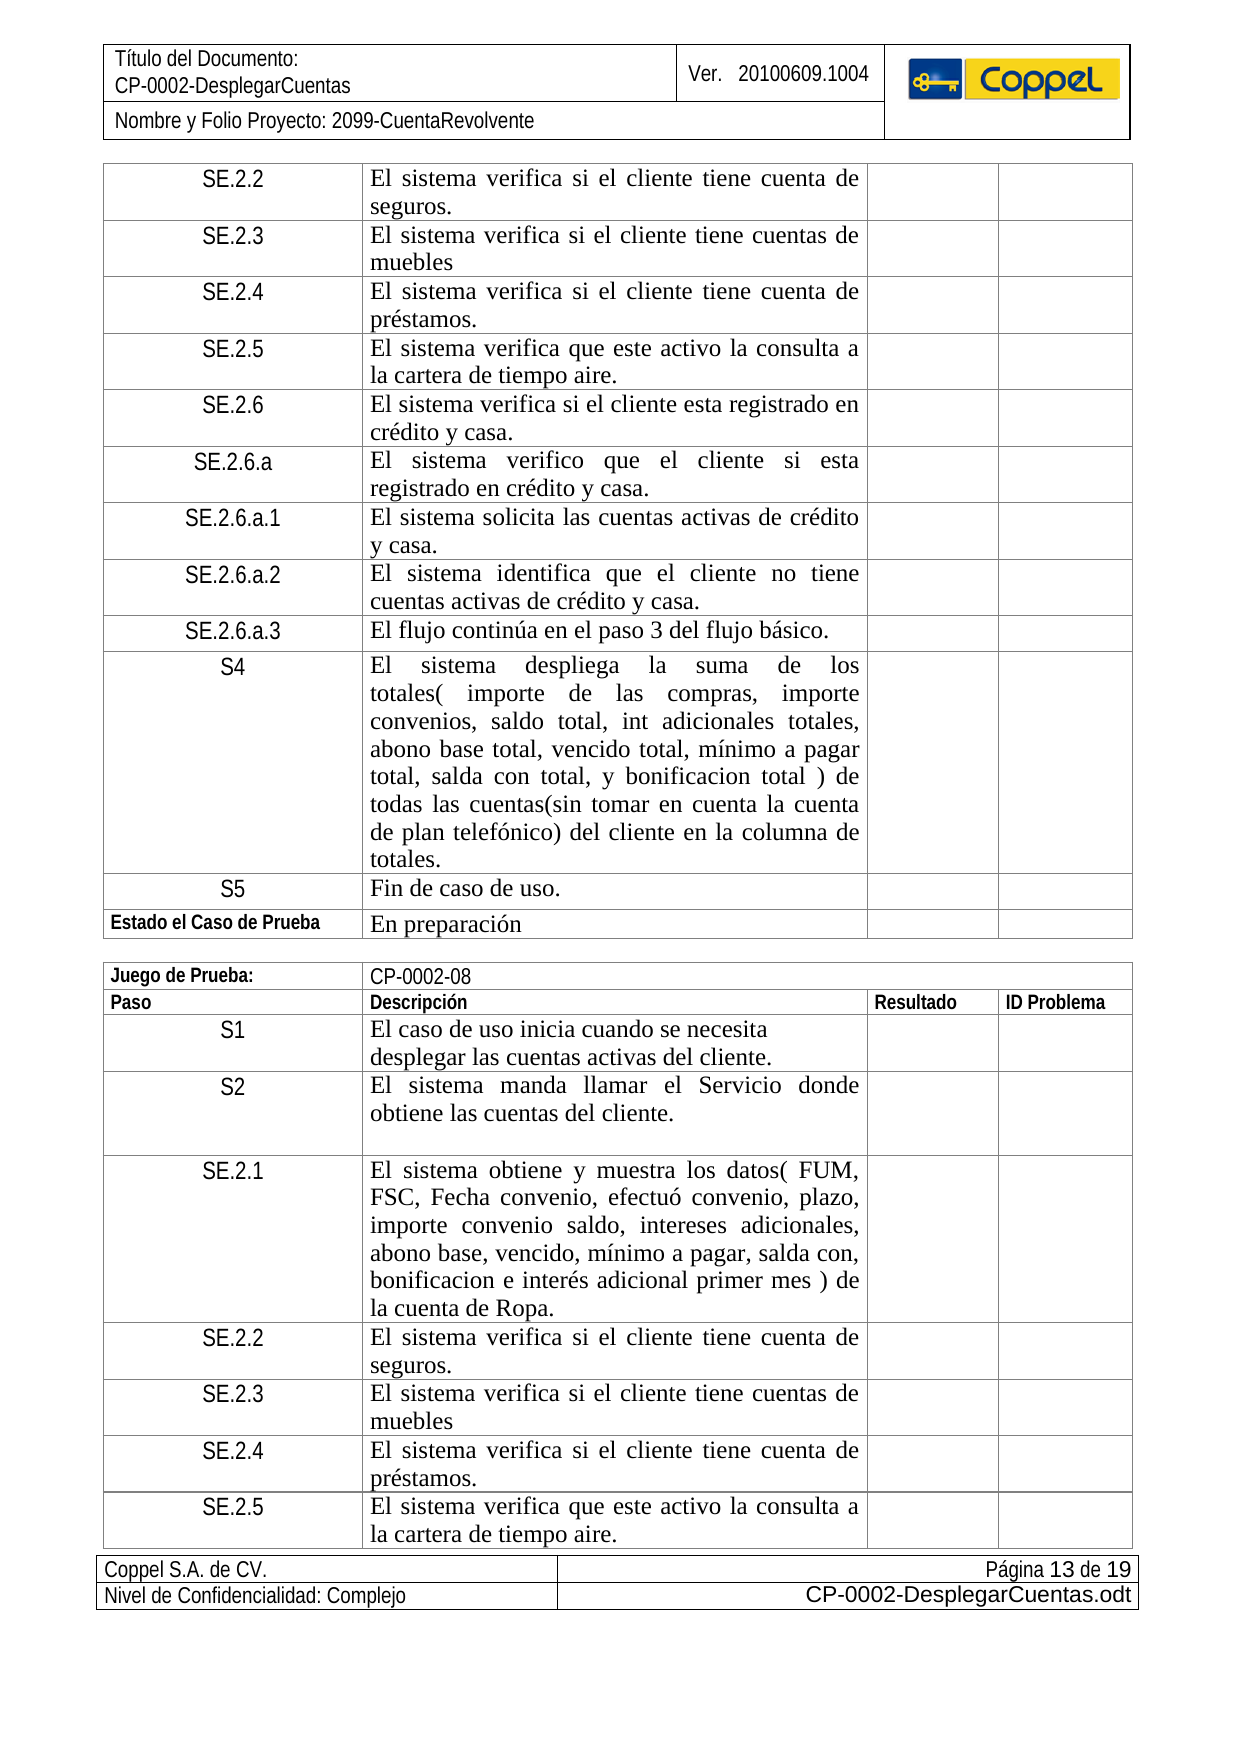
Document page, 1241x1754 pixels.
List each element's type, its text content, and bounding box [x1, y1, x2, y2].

table_cell SE.2.3 [104, 221, 362, 276]
table_cell [999, 503, 1132, 558]
table_cell [999, 1015, 1132, 1071]
table_cell [868, 1436, 998, 1491]
table_cell [868, 1015, 998, 1071]
table_cell Descripción [363, 990, 867, 1014]
table_cell Estado el Caso de Prueba [104, 910, 362, 937]
table_cell En preparación [363, 910, 867, 937]
table_cell [868, 221, 998, 276]
table_cell [868, 874, 998, 909]
table_cell [868, 1072, 998, 1155]
table_cell SE.2.6.a.3 [104, 616, 362, 651]
table_cell S4 [104, 652, 362, 873]
table_cell El sistema verifico que el cliente si esta registrado en crédito y casa. [363, 447, 867, 502]
table_cell El flujo continúa en el paso 3 del flujo básico. [363, 616, 867, 651]
table_cell El sistema identifica que el cliente no tiene cuentas activas de crédito y casa. [363, 560, 867, 615]
table_cell [999, 874, 1132, 909]
table_cell SE.2.5 [104, 334, 362, 389]
table_cell [868, 910, 998, 937]
table_cell [999, 1072, 1132, 1155]
table_cell Paso [104, 990, 362, 1014]
table_cell [999, 560, 1132, 615]
table_cell El sistema despliega la suma de los totales( importe de las compras, importe convenios, saldo total, int adicionales totales, abono base total, vencido total, mínimo a pagar total, salda con total, y bonificacion total ) de todas las cuentas(sin tomar en cuenta la cuenta de plan telefónico) del cliente en la columna de totales. [363, 652, 867, 873]
table_cell SE.2.6.a.2 [104, 560, 362, 615]
table_cell [999, 277, 1132, 333]
table_cell SE.2.5 [104, 1493, 362, 1548]
table_cell [999, 1493, 1132, 1548]
table_cell SE.2.6.a [104, 447, 362, 502]
table_cell [868, 390, 998, 446]
table_cell El sistema verifica si el cliente tiene cuentas de muebles [363, 1380, 867, 1435]
table_header Juego de Prueba: [104, 963, 362, 989]
table_cell [868, 503, 998, 558]
table_cell El sistema verifica si el cliente tiene cuenta de préstamos. [363, 277, 867, 333]
table_cell [868, 616, 998, 651]
table_header CP-0002-08 [363, 963, 1132, 989]
table_cell El sistema verifica si el cliente tiene cuenta de préstamos. [363, 1436, 867, 1491]
table_cell [868, 277, 998, 333]
table_cell El sistema verifica si el cliente esta registrado en crédito y casa. [363, 390, 867, 446]
table_cell [868, 334, 998, 389]
table_cell [999, 910, 1132, 937]
table_cell SE.2.2 [104, 1323, 362, 1378]
table_cell [999, 334, 1132, 389]
table_cell SE.2.4 [104, 1436, 362, 1491]
table_cell El caso de uso inicia cuando se necesita desplegar las cuentas activas del cliente. [363, 1015, 867, 1071]
table_cell [999, 616, 1132, 651]
table_cell [999, 447, 1132, 502]
table_cell El sistema manda llamar el Servicio donde obtiene las cuentas del cliente. [363, 1072, 867, 1155]
table_cell [999, 1380, 1132, 1435]
table_cell [868, 652, 998, 873]
table_cell SE.2.1 [104, 1156, 362, 1322]
table_cell El sistema verifica si el cliente tiene cuenta de seguros. [363, 1323, 867, 1378]
table_cell El sistema verifica que este activo la consulta a la cartera de tiempo aire. [363, 334, 867, 389]
table_cell [868, 560, 998, 615]
table_cell SE.2.3 [104, 1380, 362, 1435]
table_cell [999, 164, 1132, 220]
table_cell S5 [104, 874, 362, 909]
table_cell [999, 1156, 1132, 1322]
table_cell El sistema verifica si el cliente tiene cuentas de muebles [363, 221, 867, 276]
table_cell SE.2.6.a.1 [104, 503, 362, 558]
table_cell Fin de caso de uso. [363, 874, 867, 909]
table_cell [868, 1380, 998, 1435]
table_cell El sistema verifica si el cliente tiene cuenta de seguros. [363, 164, 867, 220]
table_cell SE.2.2 [104, 164, 362, 220]
table_cell S1 [104, 1015, 362, 1071]
table_cell [868, 447, 998, 502]
table_cell [868, 1493, 998, 1548]
table_cell ID Problema [999, 990, 1132, 1014]
table_cell SE.2.4 [104, 277, 362, 333]
table_cell [999, 390, 1132, 446]
table_cell Resultado [868, 990, 998, 1014]
table_cell [999, 1323, 1132, 1378]
table_cell El sistema solicita las cuentas activas de crédito y casa. [363, 503, 867, 558]
table_cell [999, 1436, 1132, 1491]
table_cell S2 [104, 1072, 362, 1155]
table_cell El sistema obtiene y muestra los datos( FUM, FSC, Fecha convenio, efectuó convenio, plazo, importe convenio saldo, intereses adicionales, abono base, vencido, mínimo a pagar, salda con, bonificacion e interés adicional primer mes ) de la cuenta de Ropa. [363, 1156, 867, 1322]
table_cell [999, 652, 1132, 873]
table_cell El sistema verifica que este activo la consulta a la cartera de tiempo aire. [363, 1493, 867, 1548]
table_cell [868, 1156, 998, 1322]
table_cell [868, 164, 998, 220]
table_cell [999, 221, 1132, 276]
table_cell [868, 1323, 998, 1378]
table_cell SE.2.6 [104, 390, 362, 446]
